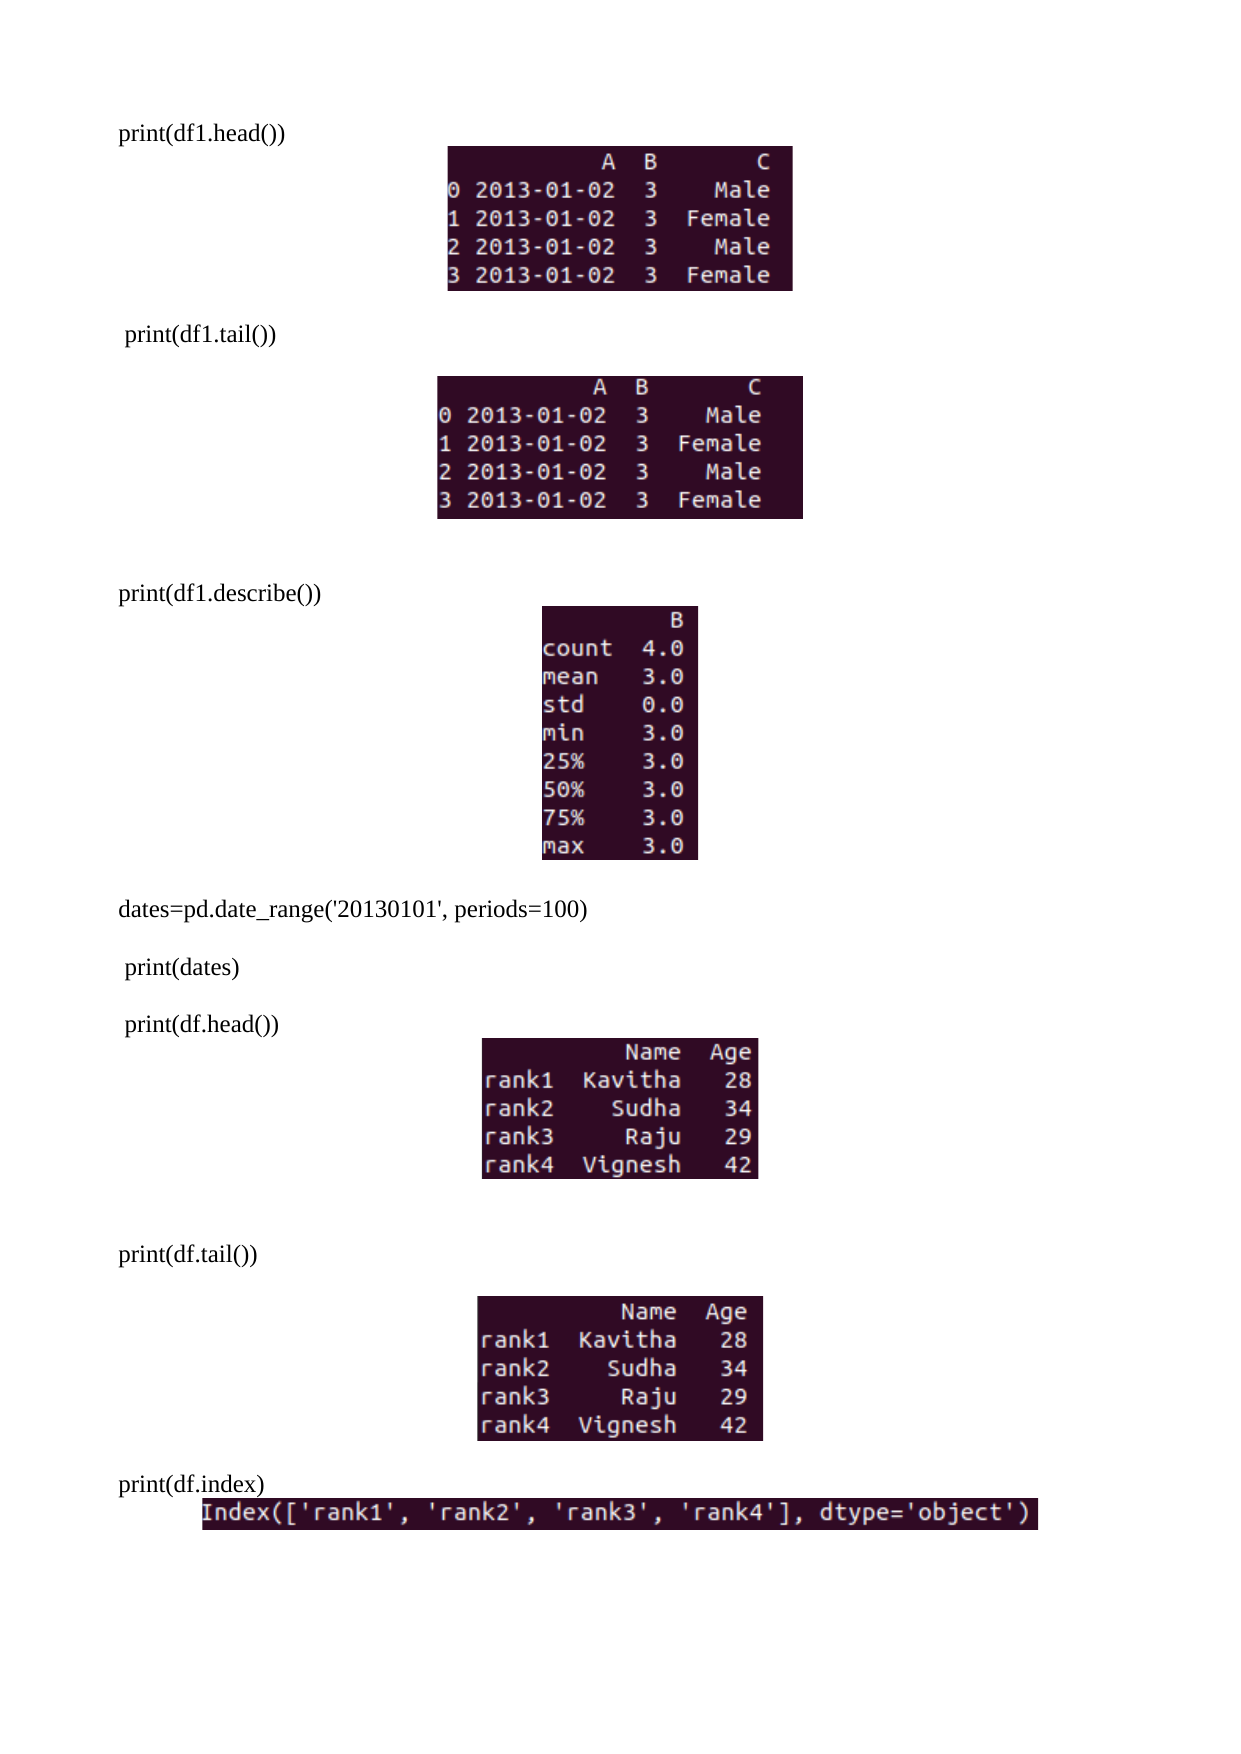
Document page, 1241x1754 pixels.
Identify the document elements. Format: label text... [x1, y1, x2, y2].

picture [542, 606, 699, 860]
text print(df.head()) [118, 1009, 1122, 1038]
text print(dates) [118, 952, 1122, 981]
text print(df1.tail()) [118, 319, 1122, 348]
picture [437, 376, 803, 519]
picture [481, 1038, 759, 1179]
text print(df.index) [118, 1469, 1122, 1498]
picture [447, 146, 793, 291]
picture [477, 1296, 764, 1441]
text dates=pd.date_range('20130101', periods=100) [118, 894, 1122, 923]
picture [202, 1498, 1039, 1530]
text print(df1.describe()) [118, 578, 1122, 607]
text print(df1.head()) [118, 118, 1122, 147]
text print(df.tail()) [118, 1239, 1122, 1268]
